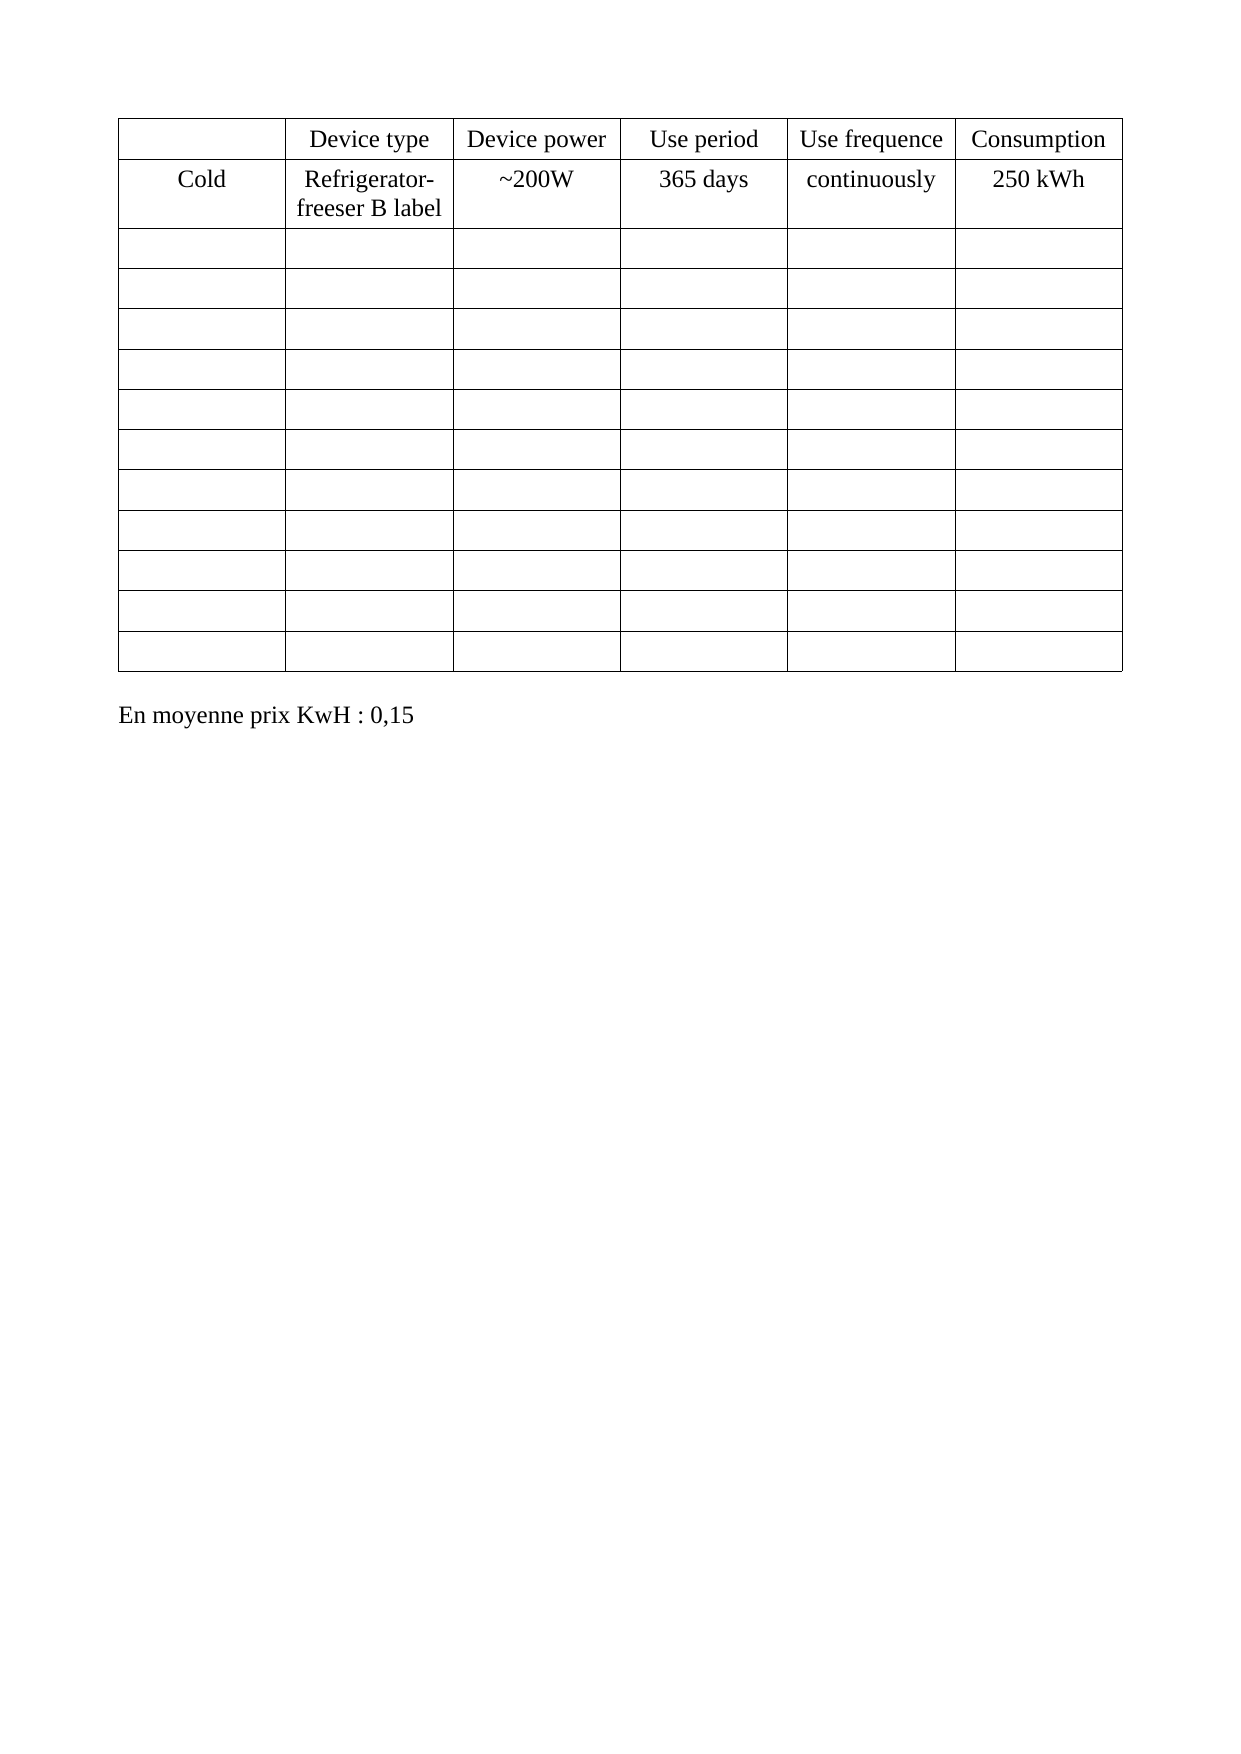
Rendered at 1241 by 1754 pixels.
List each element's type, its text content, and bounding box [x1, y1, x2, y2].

table_cell [788, 632, 955, 671]
table_cell [454, 511, 620, 550]
table_cell [454, 350, 620, 389]
table_cell [956, 309, 1122, 348]
table_cell [788, 350, 955, 389]
table_cell [621, 511, 787, 550]
table_cell [119, 350, 285, 389]
table_cell [119, 269, 285, 308]
table_cell [286, 430, 453, 469]
table_cell [788, 309, 955, 348]
table_cell [788, 430, 955, 469]
table_cell [286, 350, 453, 389]
table_cell [621, 350, 787, 389]
table_cell 365 days [621, 160, 787, 227]
table_cell [286, 470, 453, 510]
table_cell [788, 390, 955, 429]
table_cell [788, 229, 955, 268]
table_cell [788, 591, 955, 631]
table_cell [621, 470, 787, 510]
table_cell [621, 591, 787, 631]
table_cell [119, 511, 285, 550]
table_cell [956, 229, 1122, 268]
table_cell [788, 269, 955, 308]
table_cell ~200W [454, 160, 620, 227]
table_cell [621, 269, 787, 308]
table_cell [621, 551, 787, 590]
table_header Device type [286, 119, 453, 158]
table_cell [286, 229, 453, 268]
table_cell [286, 269, 453, 308]
table_cell [956, 350, 1122, 389]
table_cell [621, 309, 787, 348]
table_cell [286, 390, 453, 429]
table_cell [286, 632, 453, 671]
table_cell [119, 470, 285, 510]
table_cell 250 kWh [956, 160, 1122, 227]
table_cell [788, 551, 955, 590]
table_cell continuously [788, 160, 955, 227]
table_cell [956, 269, 1122, 308]
table_cell [454, 632, 620, 671]
table_cell [119, 229, 285, 268]
table_cell [956, 551, 1122, 590]
table_cell [119, 390, 285, 429]
text En moyenne prix KwH : 0,15 [118, 700, 1122, 728]
table_header Use frequence [788, 119, 955, 158]
table_cell [788, 511, 955, 550]
table_cell [956, 632, 1122, 671]
table_cell [454, 551, 620, 590]
table_cell [119, 430, 285, 469]
table_header Consumption [956, 119, 1122, 158]
table_cell [286, 591, 453, 631]
table_cell [621, 390, 787, 429]
table_cell [454, 269, 620, 308]
table_cell [454, 470, 620, 510]
table_cell [454, 309, 620, 348]
table_cell [454, 430, 620, 469]
table_cell [286, 511, 453, 550]
table_cell [956, 470, 1122, 510]
table_cell [956, 511, 1122, 550]
table_header Device power [454, 119, 620, 158]
table_cell [621, 229, 787, 268]
table_cell [119, 632, 285, 671]
table_cell [286, 551, 453, 590]
table_cell [119, 551, 285, 590]
table_cell [454, 229, 620, 268]
table_cell [621, 430, 787, 469]
table_header [119, 119, 285, 158]
table_cell [956, 430, 1122, 469]
table_cell [286, 309, 453, 348]
table_cell [119, 591, 285, 631]
table_cell Cold [119, 160, 285, 227]
table_cell Refrigerator-freeser B label [286, 160, 453, 227]
table_header Use period [621, 119, 787, 158]
table_cell [788, 470, 955, 510]
table_cell [454, 591, 620, 631]
table_cell [621, 632, 787, 671]
table_cell [454, 390, 620, 429]
table_cell [119, 309, 285, 348]
table_cell [956, 390, 1122, 429]
table_cell [956, 591, 1122, 631]
